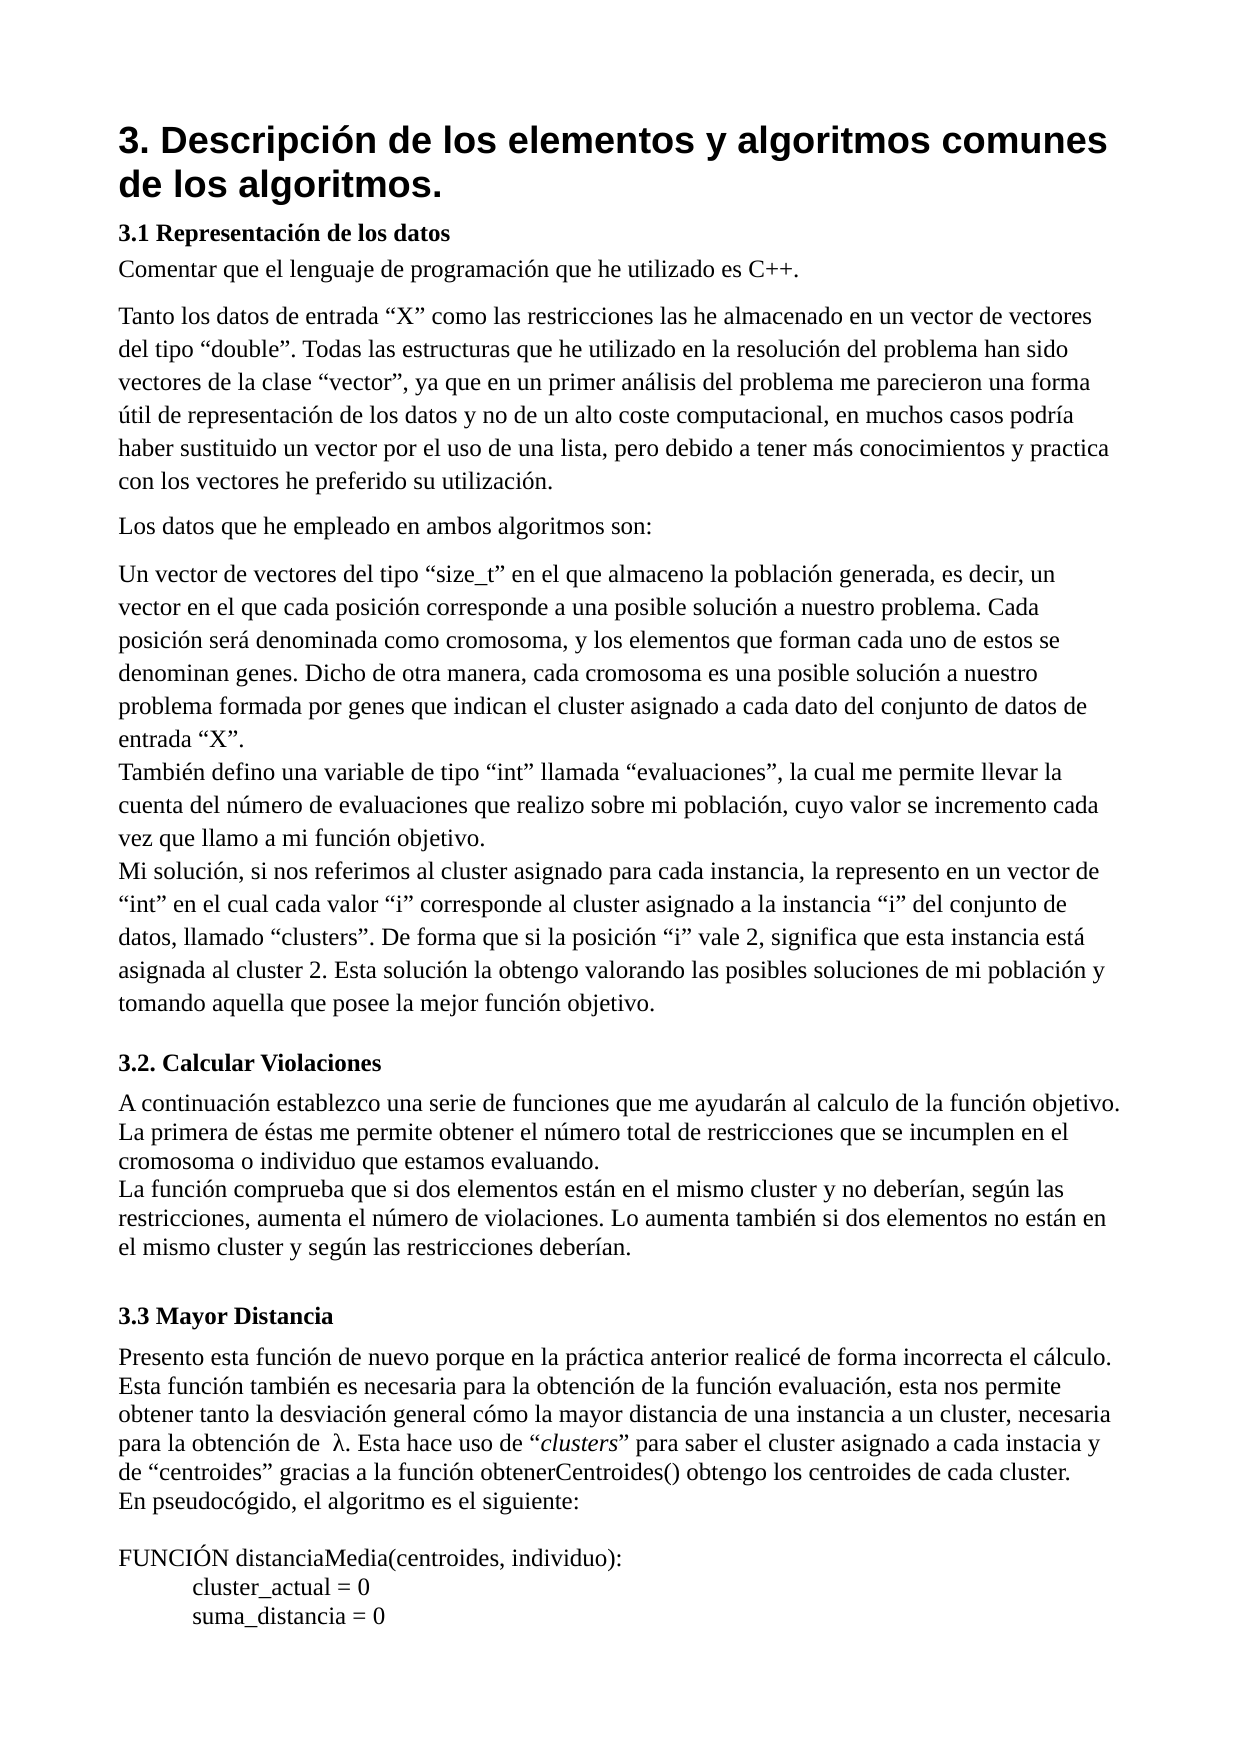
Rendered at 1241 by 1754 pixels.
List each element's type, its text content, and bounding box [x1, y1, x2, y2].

text También defino una variable de tipo “int” llamada “evaluaciones”, la cual me permite llevar la cuenta del número de evaluaciones que realizo sobre mi población, cuyo valor se incremento cada vez que llamo a mi función objetivo. [118, 757, 1122, 852]
text Mi solución, si nos referimos al cluster asignado para cada instancia, la represento en un vector de “int” en el cual cada valor “i” corresponde al cluster asignado a la instancia “i” del conjunto de datos, llamado “clusters”. De forma que si la posición “i” vale 2, significa que esta instancia está asignada al cluster 2. Esta solución la obtengo valorando las posibles soluciones de mi población y tomando aquella que posee la mejor función objetivo. [118, 856, 1122, 1017]
text 3.2. Calcular Violaciones [118, 1048, 1122, 1076]
text cluster_actual = 0 [118, 1572, 1122, 1601]
text FUNCIÓN distanciaMedia(centroides, individuo): [118, 1543, 1122, 1572]
text Tanto los datos de entrada “X” como las restricciones las he almacenado en un vector de vectores del tipo “double”. Todas las estructuras que he utilizado en la resolución del problema han sido vectores de la clase “vector”, ya que en un primer análisis del problema me parecieron una forma útil de representación de los datos y no de un alto coste computacional, en muchos casos podría haber sustituido un vector por el uso de una lista, pero debido a tener más conocimientos y practica con los vectores he preferido su utilización. [118, 301, 1122, 495]
text La función comprueba que si dos elementos están en el mismo cluster y no deberían, según las restricciones, aumenta el número de violaciones. Lo aumenta también si dos elementos no están en el mismo cluster y según las restricciones deberían. [118, 1174, 1122, 1261]
text A continuación establezco una serie de funciones que me ayudarán al calculo de la función objetivo. La primera de éstas me permite obtener el número total de restricciones que se incumplen en el cromosoma o individuo que estamos evaluando. [118, 1088, 1122, 1174]
text Los datos que he empleado en ambos algoritmos son: [118, 511, 1122, 540]
text En pseudocógido, el algoritmo es el siguiente: [118, 1486, 1122, 1514]
text 3.1 Representación de los datos [118, 218, 1122, 247]
subtitle 3. Descripción de los elementos y algoritmos comunes de los algoritmos. [118, 118, 1122, 205]
text Un vector de vectores del tipo “size_t” en el que almaceno la población generada, es decir, un vector en el que cada posición corresponde a una posible solución a nuestro problema. Cada posición será denominada como cromosoma, y los elementos que forman cada uno de estos se denominan genes. Dicho de otra manera, cada cromosoma es una posible solución a nuestro problema formada por genes que indican el cluster asignado a cada dato del conjunto de datos de entrada “X”. [118, 559, 1122, 753]
text 3.3 Mayor Distancia [118, 1301, 1122, 1330]
text Presento esta función de nuevo porque en la práctica anterior realicé de forma incorrecta el cálculo. Esta función también es necesaria para la obtención de la función evaluación, esta nos permite obtener tanto la desviación general cómo la mayor distancia de una instancia a un cluster, necesaria para la obtención de λ. Esta hace uso de “clusters” para saber el cluster asignado a cada instacia y de “centroides” gracias a la función obtenerCentroides() obtengo los centroides de cada cluster. [118, 1342, 1122, 1486]
text Comentar que el lenguaje de programación que he utilizado es C++. [118, 254, 1122, 282]
text suma_distancia = 0 [118, 1601, 1122, 1629]
